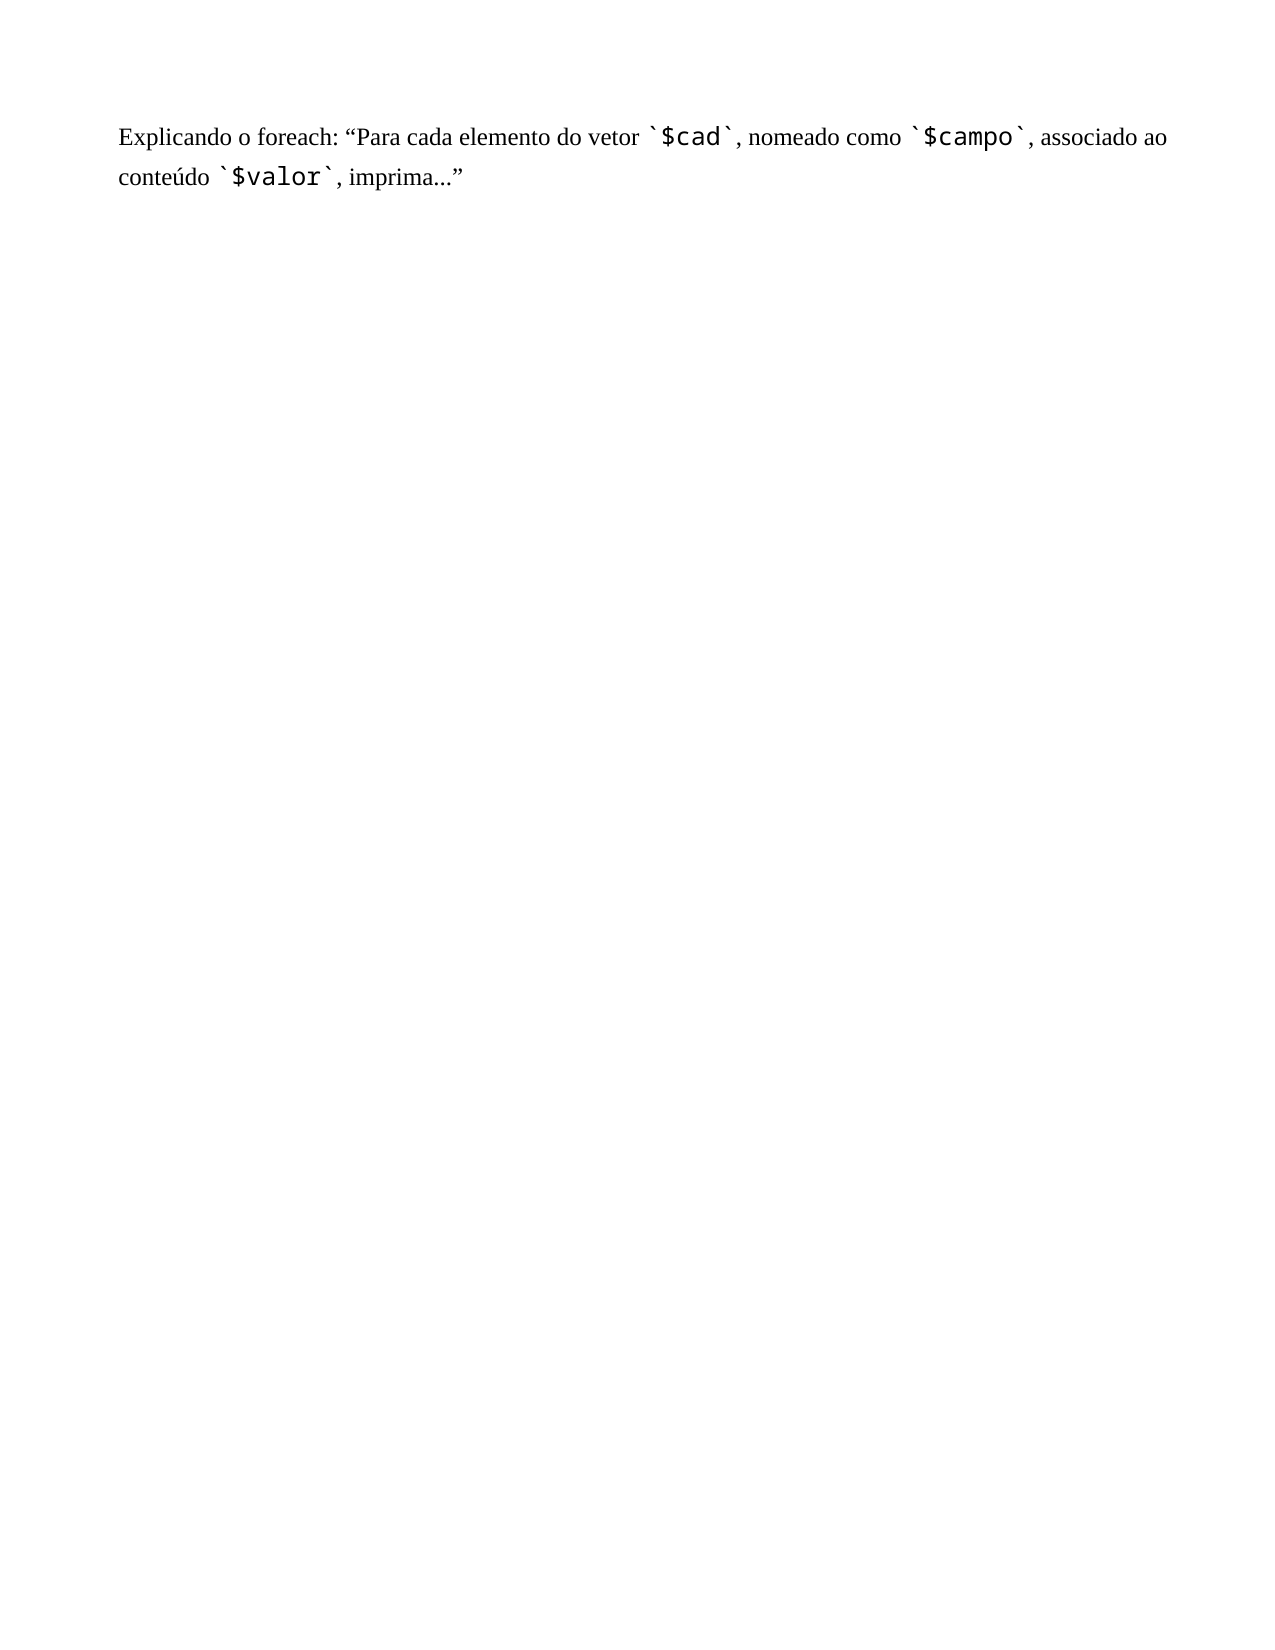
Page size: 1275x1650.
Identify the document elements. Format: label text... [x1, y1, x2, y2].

text Explicando o foreach: “Para cada elemento do vetor `$cad`, nomeado como `$campo`, associado ao conteúdo `$valor`, imprima...” [118, 118, 1193, 193]
